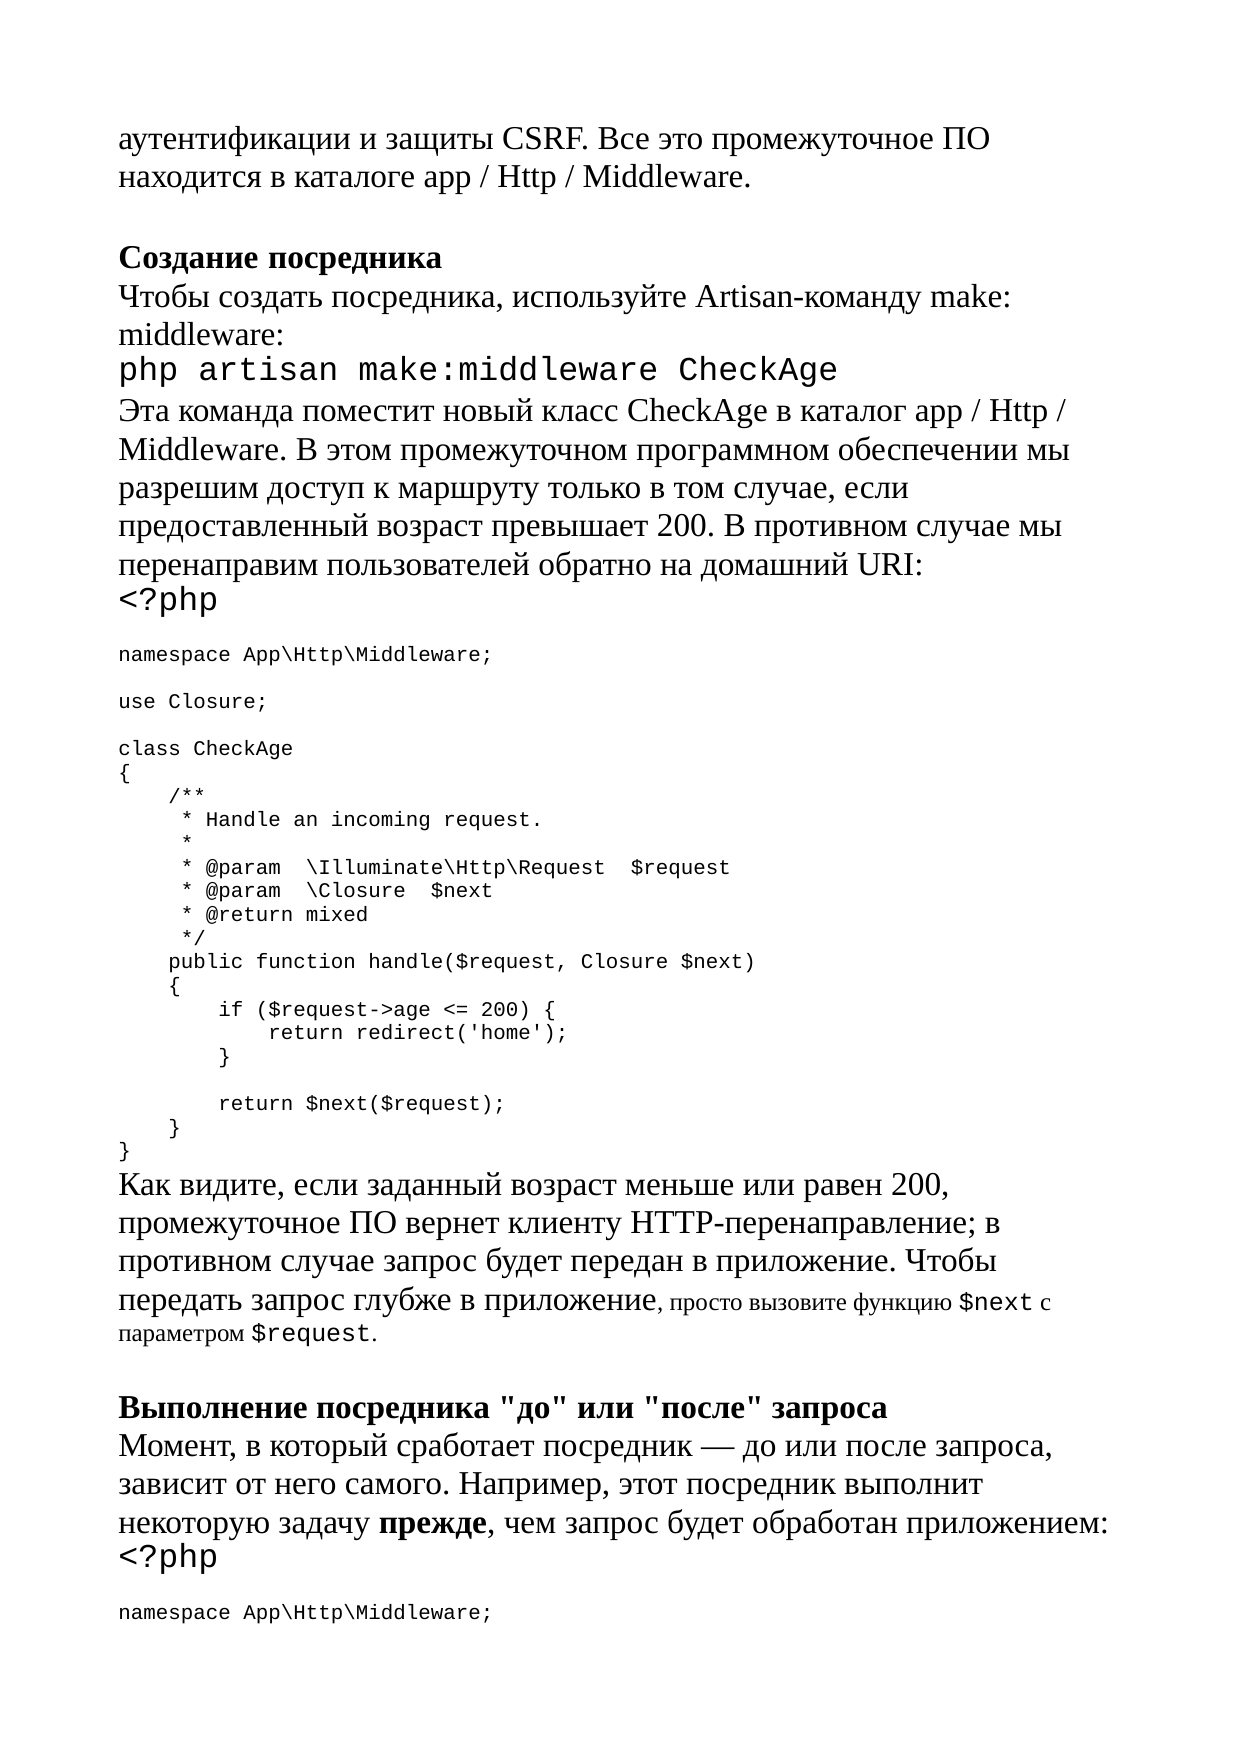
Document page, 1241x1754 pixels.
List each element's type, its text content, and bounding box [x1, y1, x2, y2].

text * @return mixed [118, 904, 1122, 928]
text public function handle($request, Closure $next) [118, 951, 1122, 975]
text <?php [118, 1540, 1122, 1578]
text { [118, 975, 1122, 998]
text аутентификации и защиты CSRF. Все это промежуточное ПО находится в каталоге app / Http / Middleware. [118, 118, 1122, 195]
text Выполнение посредника "до" или "после" запроса [118, 1348, 1122, 1425]
text Момент, в который сработает посредник — до или после запроса, зависит от него самого. Например, этот посредник выполнит некоторую задачу прежде, чем запрос будет обработан приложением: [118, 1425, 1122, 1540]
text /** [118, 786, 1122, 809]
text if ($request->age <= 200) { [118, 998, 1122, 1022]
text class CheckAge [118, 738, 1122, 762]
text return $next($request); [118, 1093, 1122, 1117]
text namespace App\Http\Middleware; [118, 1602, 1122, 1625]
text * @param \Illuminate\Http\Request $request [118, 857, 1122, 880]
text namespace App\Http\Middleware; [118, 644, 1122, 667]
text { [118, 762, 1122, 786]
text } [118, 1117, 1122, 1140]
text Как видите, если заданный возраст меньше или равен 200, промежуточное ПО вернет клиенту HTTP-перенаправление; в противном случае запрос будет передан в приложение. Чтобы передать запрос глубже в приложение, просто вызовите функцию $next с параметром $request. [118, 1164, 1122, 1348]
text <?php [118, 582, 1122, 620]
text */ [118, 928, 1122, 951]
text } [118, 1140, 1122, 1164]
subtitle Создание посредника [118, 233, 1122, 276]
text Чтобы создать посредника, используйте Artisan-команду make: middleware: [118, 276, 1122, 353]
text } [118, 1046, 1122, 1069]
text use Closure; [118, 691, 1122, 715]
text php artisan make:middleware CheckAge [118, 353, 1122, 391]
text * [118, 833, 1122, 857]
text Эта команда поместит новый класс CheckAge в каталог app / Http / Middleware. В этом промежуточном программном обеспечении мы разрешим доступ к маршруту только в том случае, если предоставленный возраст превышает 200. В противном случае мы перенаправим пользователей обратно на домашний URI: [118, 391, 1122, 582]
text * Handle an incoming request. [118, 809, 1122, 833]
text * @param \Closure $next [118, 880, 1122, 904]
text return redirect('home'); [118, 1022, 1122, 1046]
